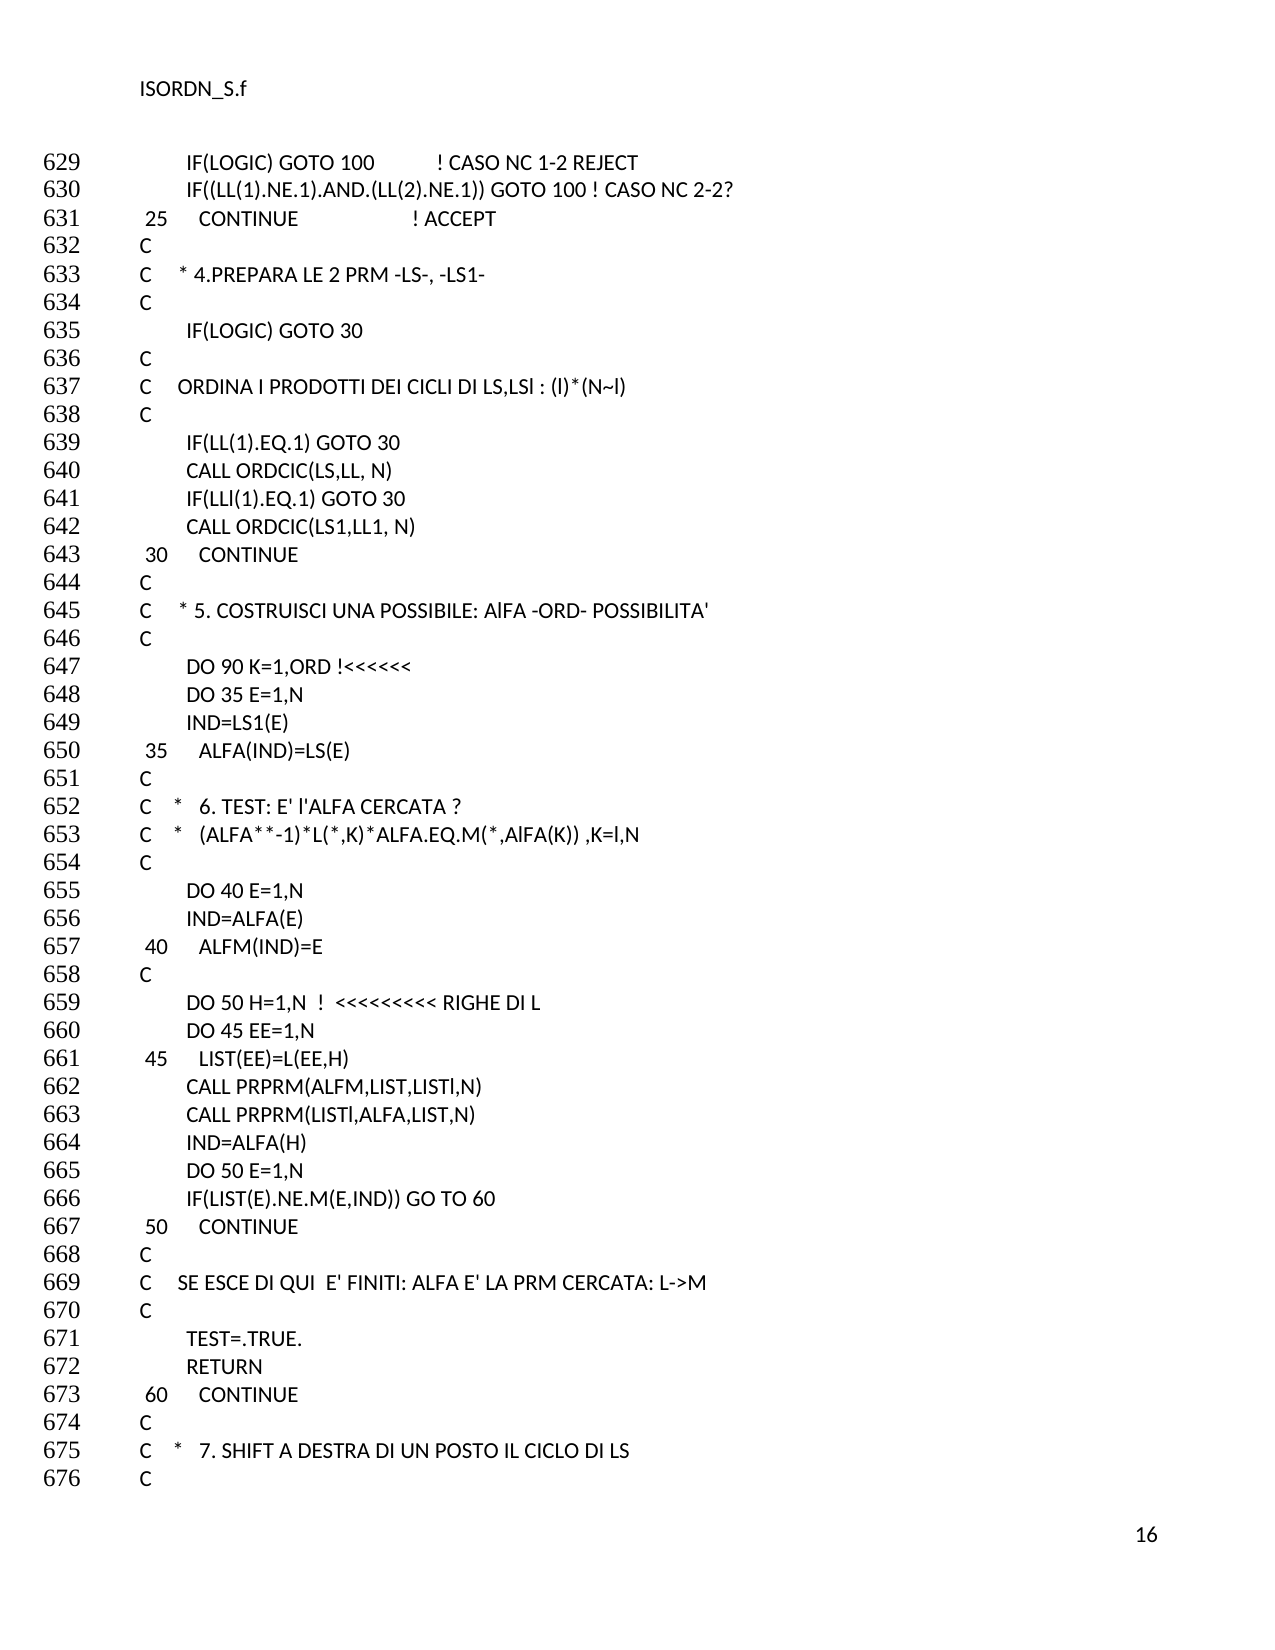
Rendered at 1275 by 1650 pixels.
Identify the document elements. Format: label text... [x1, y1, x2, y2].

text 45 LIST(EE)=L(EE,H) [139, 1044, 1158, 1072]
text C [139, 1240, 1158, 1268]
text C [139, 344, 1158, 372]
text C [139, 960, 1158, 988]
text C SE ESCE DI QUI E' FINITI: ALFA E' LA PRM CERCATA: L->M [139, 1268, 1158, 1296]
text C [139, 624, 1158, 652]
text IND=ALFA(E) [139, 904, 1158, 932]
text RETURN [139, 1352, 1158, 1381]
text C [139, 288, 1158, 316]
text 35 ALFA(IND)=LS(E) [139, 736, 1158, 764]
text CALL PRPRM(LISTl,ALFA,LIST,N) [139, 1100, 1158, 1128]
text IF(LOGIC) GOTO 30 [139, 316, 1158, 344]
text C [139, 232, 1158, 260]
text 50 CONTINUE [139, 1212, 1158, 1240]
text 60 CONTINUE [139, 1381, 1158, 1408]
text CALL ORDCIC(LS1,LL1, N) [139, 512, 1158, 540]
text C [139, 764, 1158, 792]
text C * 6. TEST: E' l'ALFA CERCATA ? [139, 792, 1158, 820]
text C * (ALFA**-1)*L(*,K)*ALFA.EQ.M(*,AlFA(K)) ,K=l,N [139, 820, 1158, 848]
text 25 CONTINUE ! ACCEPT [139, 204, 1158, 232]
text C * 4.PREPARA LE 2 PRM -LS-, -LS1- [139, 260, 1158, 288]
text IF(LL(1).EQ.1) GOTO 30 [139, 428, 1158, 456]
text C [139, 1464, 1158, 1493]
text C [139, 1408, 1158, 1437]
text C ORDINA I PRODOTTI DEI CICLI DI LS,LSl : (l)*(N~l) [139, 372, 1158, 400]
text C [139, 1296, 1158, 1324]
text IND=LS1(E) [139, 708, 1158, 736]
text DO 35 E=1,N [139, 680, 1158, 708]
text IF(LIST(E).NE.M(E,IND)) GO TO 60 [139, 1184, 1158, 1212]
text IF(LOGIC) GOTO 100 ! CASO NC 1-2 REJECT [139, 148, 1158, 176]
text C * 5. COSTRUISCI UNA POSSIBILE: AlFA -ORD- POSSIBILITA' [139, 596, 1158, 624]
text IF((LL(1).NE.1).AND.(LL(2).NE.1)) GOTO 100 ! CASO NC 2-2? [139, 176, 1158, 204]
text DO 40 E=1,N [139, 876, 1158, 904]
text TEST=.TRUE. [139, 1324, 1158, 1352]
text 40 ALFM(IND)=E [139, 932, 1158, 960]
text IF(LLl(1).EQ.1) GOTO 30 [139, 484, 1158, 512]
text DO 50 E=1,N [139, 1156, 1158, 1184]
text C [139, 568, 1158, 596]
text 30 CONTINUE [139, 540, 1158, 568]
text DO 50 H=1,N ! <<<<<<<<< RIGHE DI L [139, 988, 1158, 1016]
text CALL PRPRM(ALFM,LIST,LISTl,N) [139, 1072, 1158, 1100]
text C * 7. SHIFT A DESTRA DI UN POSTO IL CICLO DI LS [139, 1437, 1158, 1464]
text DO 90 K=1,ORD !<<<<<< [139, 652, 1158, 680]
text C [139, 848, 1158, 876]
text C [139, 400, 1158, 428]
text IND=ALFA(H) [139, 1128, 1158, 1156]
text DO 45 EE=1,N [139, 1016, 1158, 1044]
text CALL ORDCIC(LS,LL, N) [139, 456, 1158, 484]
